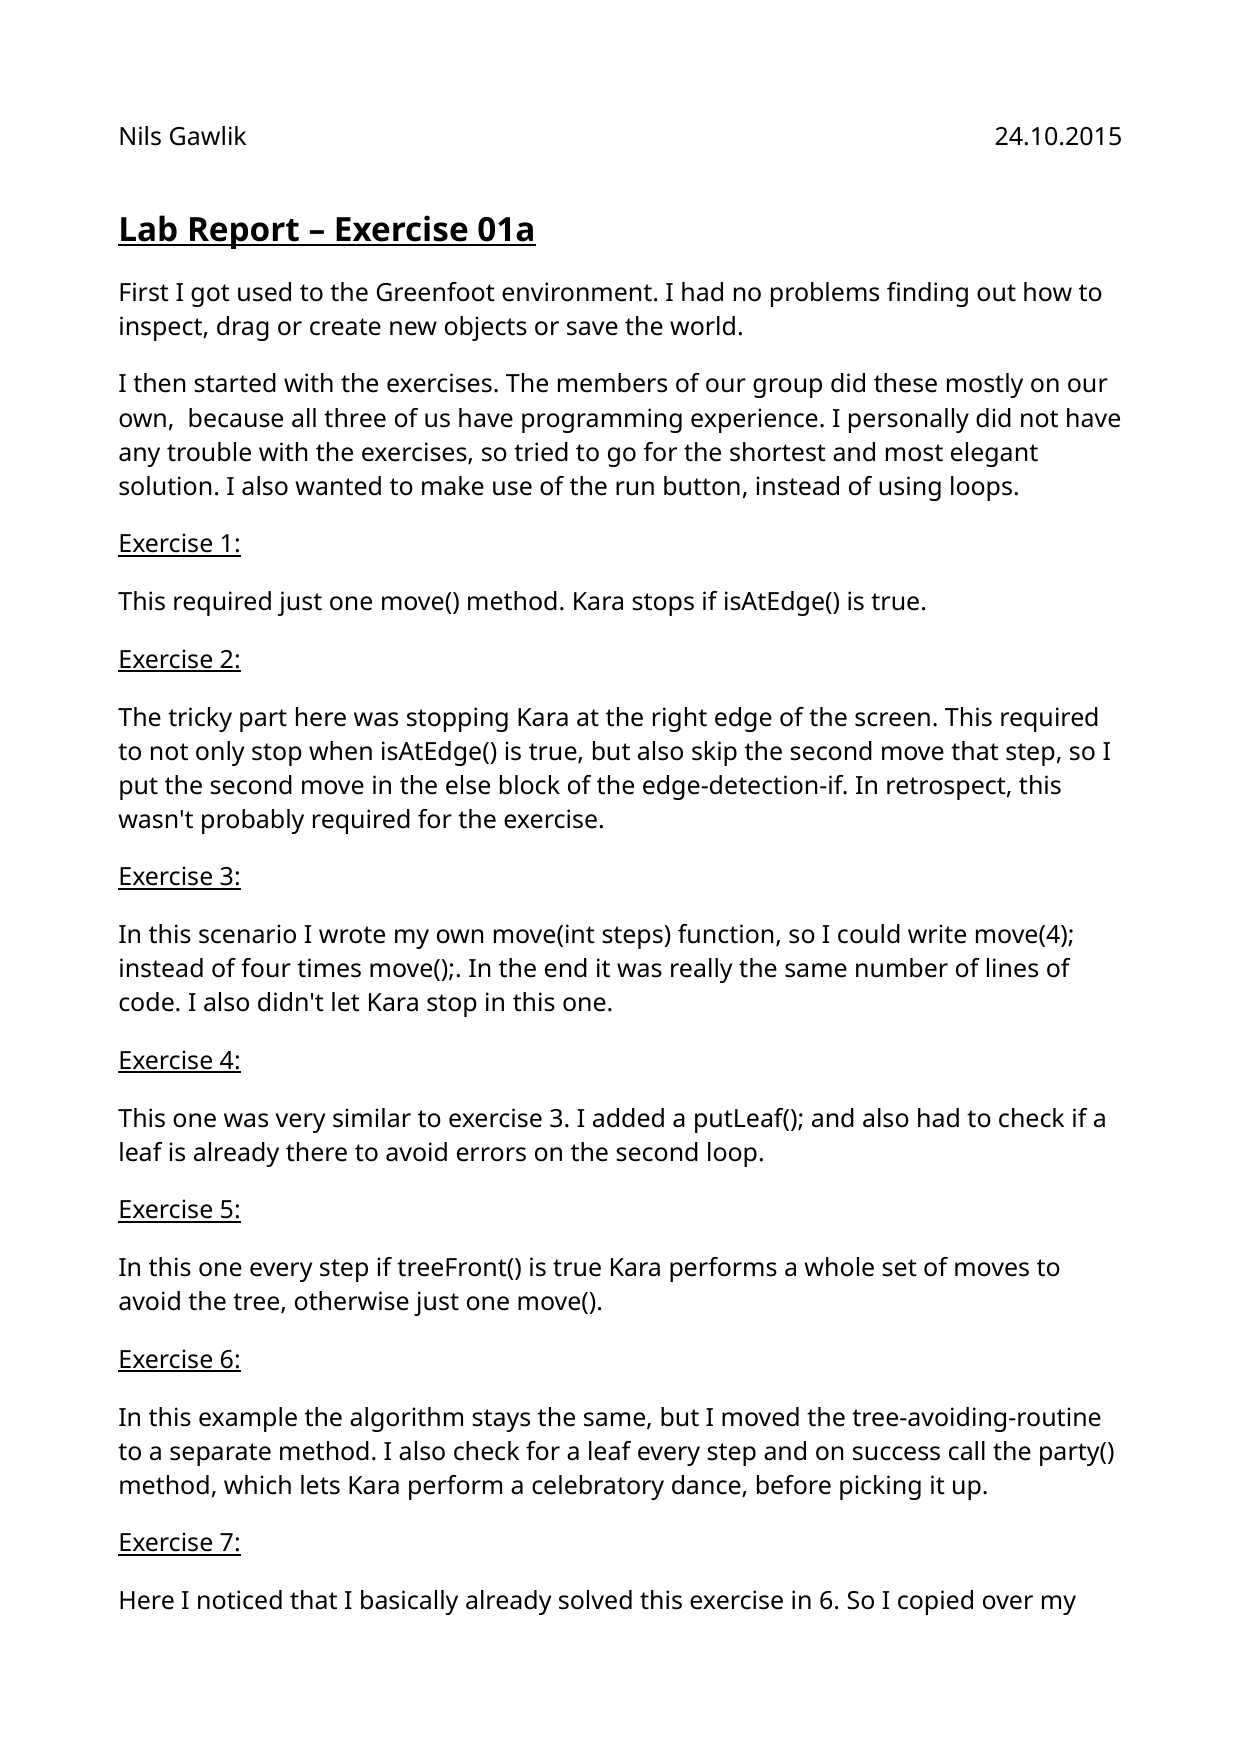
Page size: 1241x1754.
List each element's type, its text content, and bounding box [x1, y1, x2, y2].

text In this example the algorithm stays the same, but I moved the tree-avoiding-routine to a separate method. I also check for a leaf every step and on success call the party() method, which lets Kara perform a celebratory dance, before picking it up. [118, 1399, 1122, 1501]
text This one was very similar to exercise 3. I added a putLeaf(); and also had to check if a leaf is already there to avoid errors on the second loop. [118, 1100, 1122, 1168]
text Exercise 5: [118, 1192, 1122, 1226]
text The tricky part here was stopping Kara at the right edge of the screen. This required to not only stop when isAtEdge() is true, but also skip the second move that step, so I put the second move in the else block of the edge-detection-if. In retrospect, this wasn't probably required for the exercise. [118, 699, 1122, 835]
text This required just one move() method. Kara stops if isAtEdge() is true. [118, 584, 1122, 618]
text Exercise 3: [118, 859, 1122, 893]
text I then started with the exercises. The members of our group did these mostly on our own, because all three of us have programming experience. I personally did not have any trouble with the exercises, so tried to go for the shortest and most elegant solution. I also wanted to make use of the run button, instead of using loops. [118, 366, 1122, 502]
text Exercise 4: [118, 1043, 1122, 1077]
text First I got used to the Greenfoot environment. I had no problems finding out how to inspect, drag or create new objects or save the world. [118, 274, 1122, 342]
text Here I noticed that I basically already solved this exercise in 6. So I copied over my [118, 1583, 1122, 1617]
text Exercise 6: [118, 1342, 1122, 1376]
text Exercise 2: [118, 641, 1122, 676]
text Exercise 7: [118, 1525, 1122, 1559]
text Lab Report – Exercise 01a [118, 205, 1122, 251]
text In this one every step if treeFront() is true Kara performs a whole set of moves to avoid the tree, otherwise just one move(). [118, 1250, 1122, 1318]
text In this scenario I wrote my own move(int steps) function, so I could write move(4); instead of four times move();. In the end it was really the same number of lines of code. I also didn't let Kara stop in this one. [118, 917, 1122, 1019]
text Exercise 1: [118, 526, 1122, 560]
